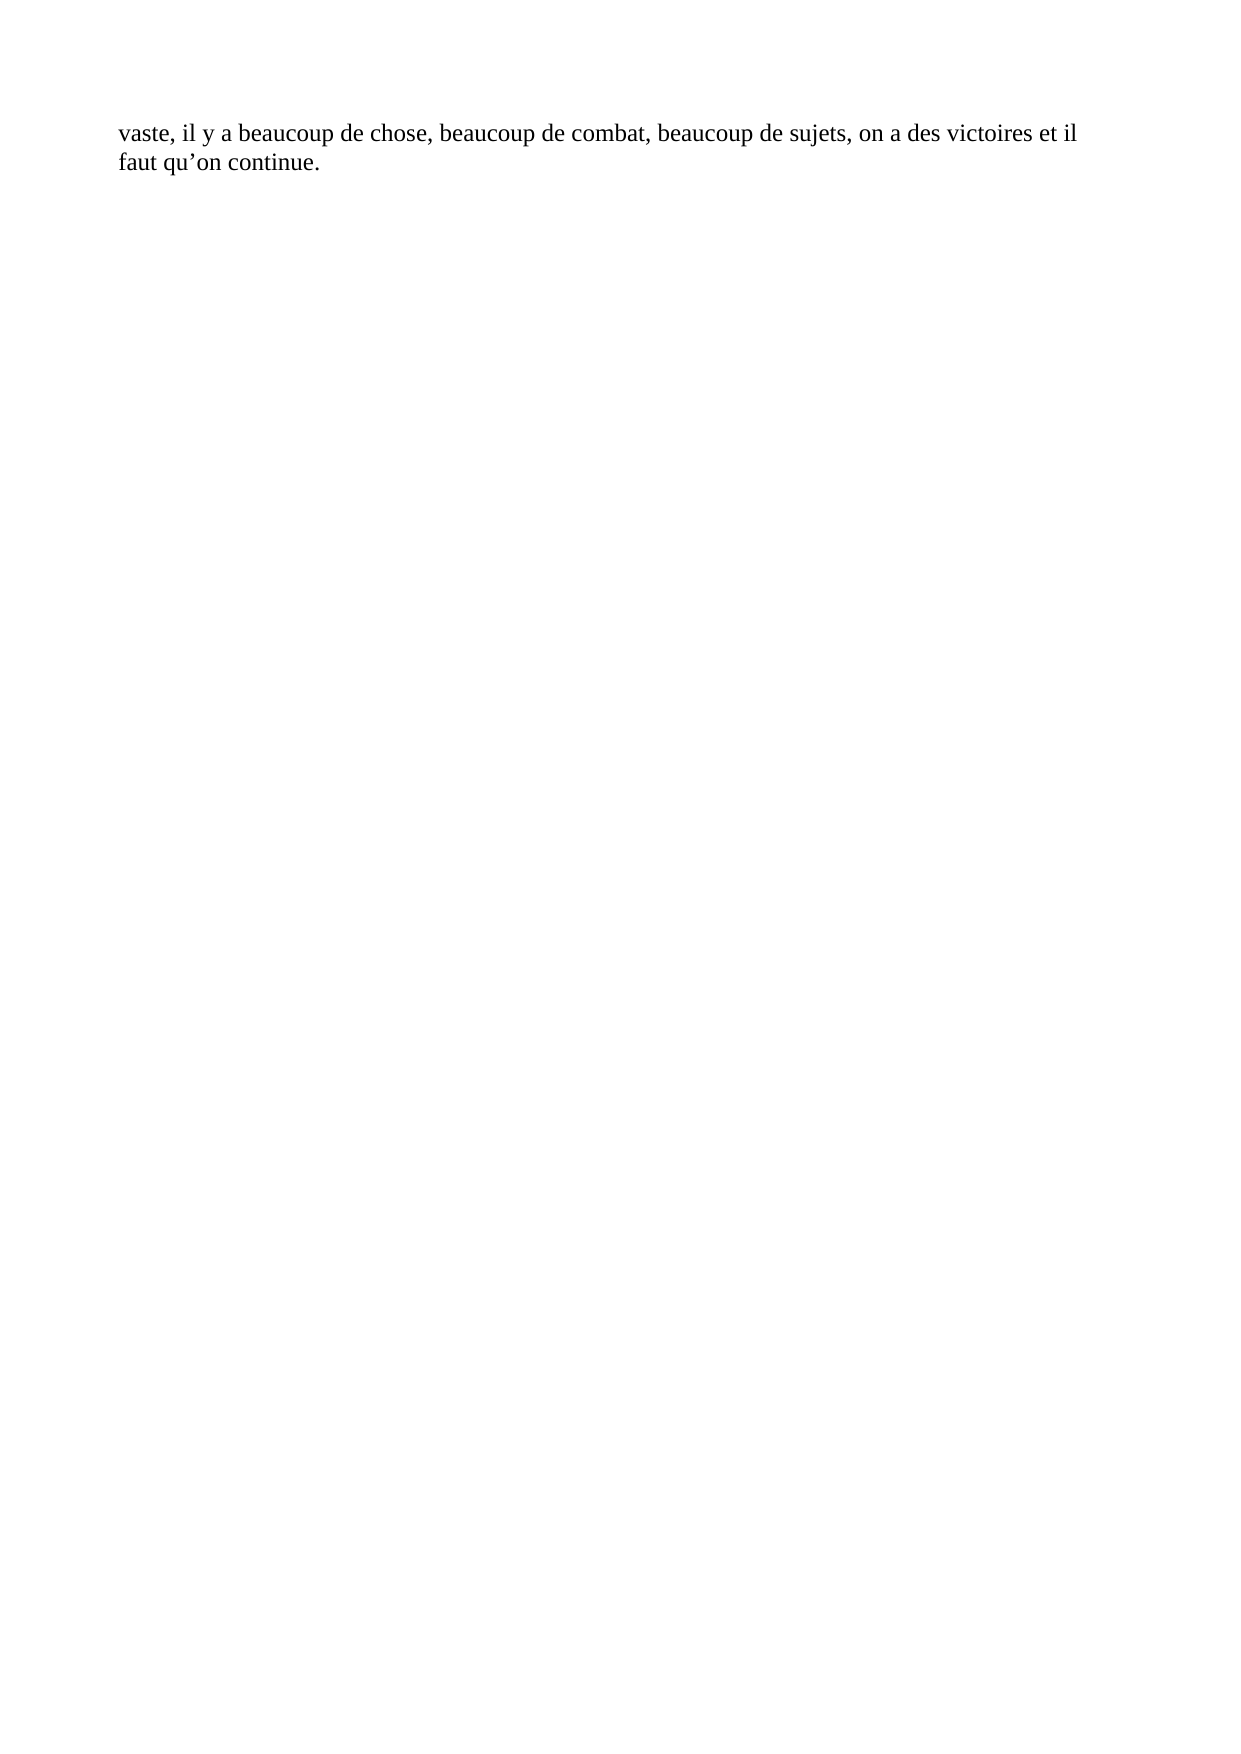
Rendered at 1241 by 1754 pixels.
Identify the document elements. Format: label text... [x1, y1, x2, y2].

text vaste, il y a beaucoup de chose, beaucoup de combat, beaucoup de sujets, on a des victoires et il faut qu’on continue. [118, 118, 1122, 176]
